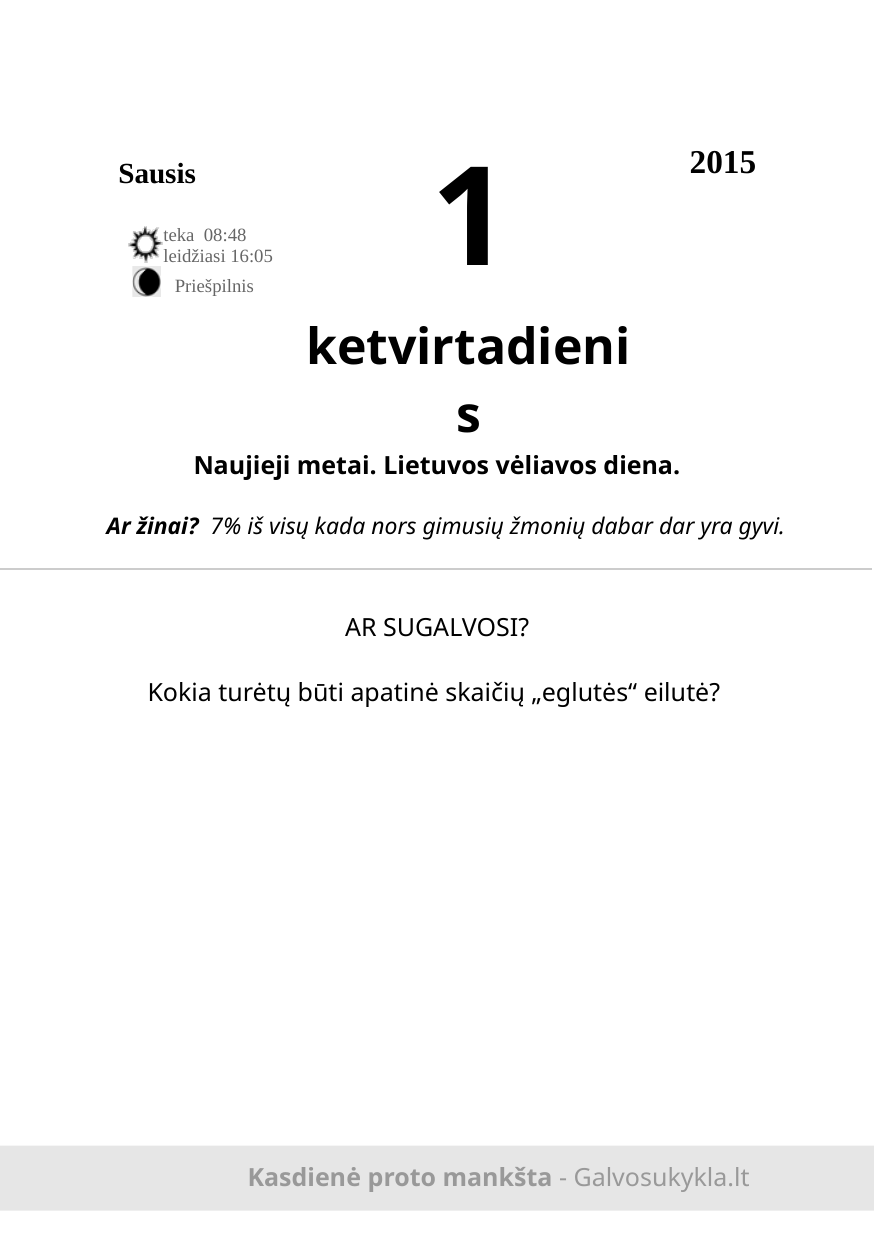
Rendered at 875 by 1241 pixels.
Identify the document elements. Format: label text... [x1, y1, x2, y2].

text Naujieji metai. Lietuvos vėliavos diena. [118, 448, 756, 482]
table_header Sausis teka 08:48 leidžiasi 16:05 Priešpilnis [118, 118, 298, 448]
table_header 1 ketvirtadienis [299, 118, 638, 448]
table_header 2015 [638, 118, 756, 448]
text AR SUGALVOSI? [118, 609, 756, 643]
text Kokia turėtų būti apatinė skaičių „eglutės“ eilutė? [118, 675, 756, 709]
text Ar žinai? 7% iš visų kada nors gimusių žmonių dabar dar yra gyvi. [106, 510, 797, 541]
